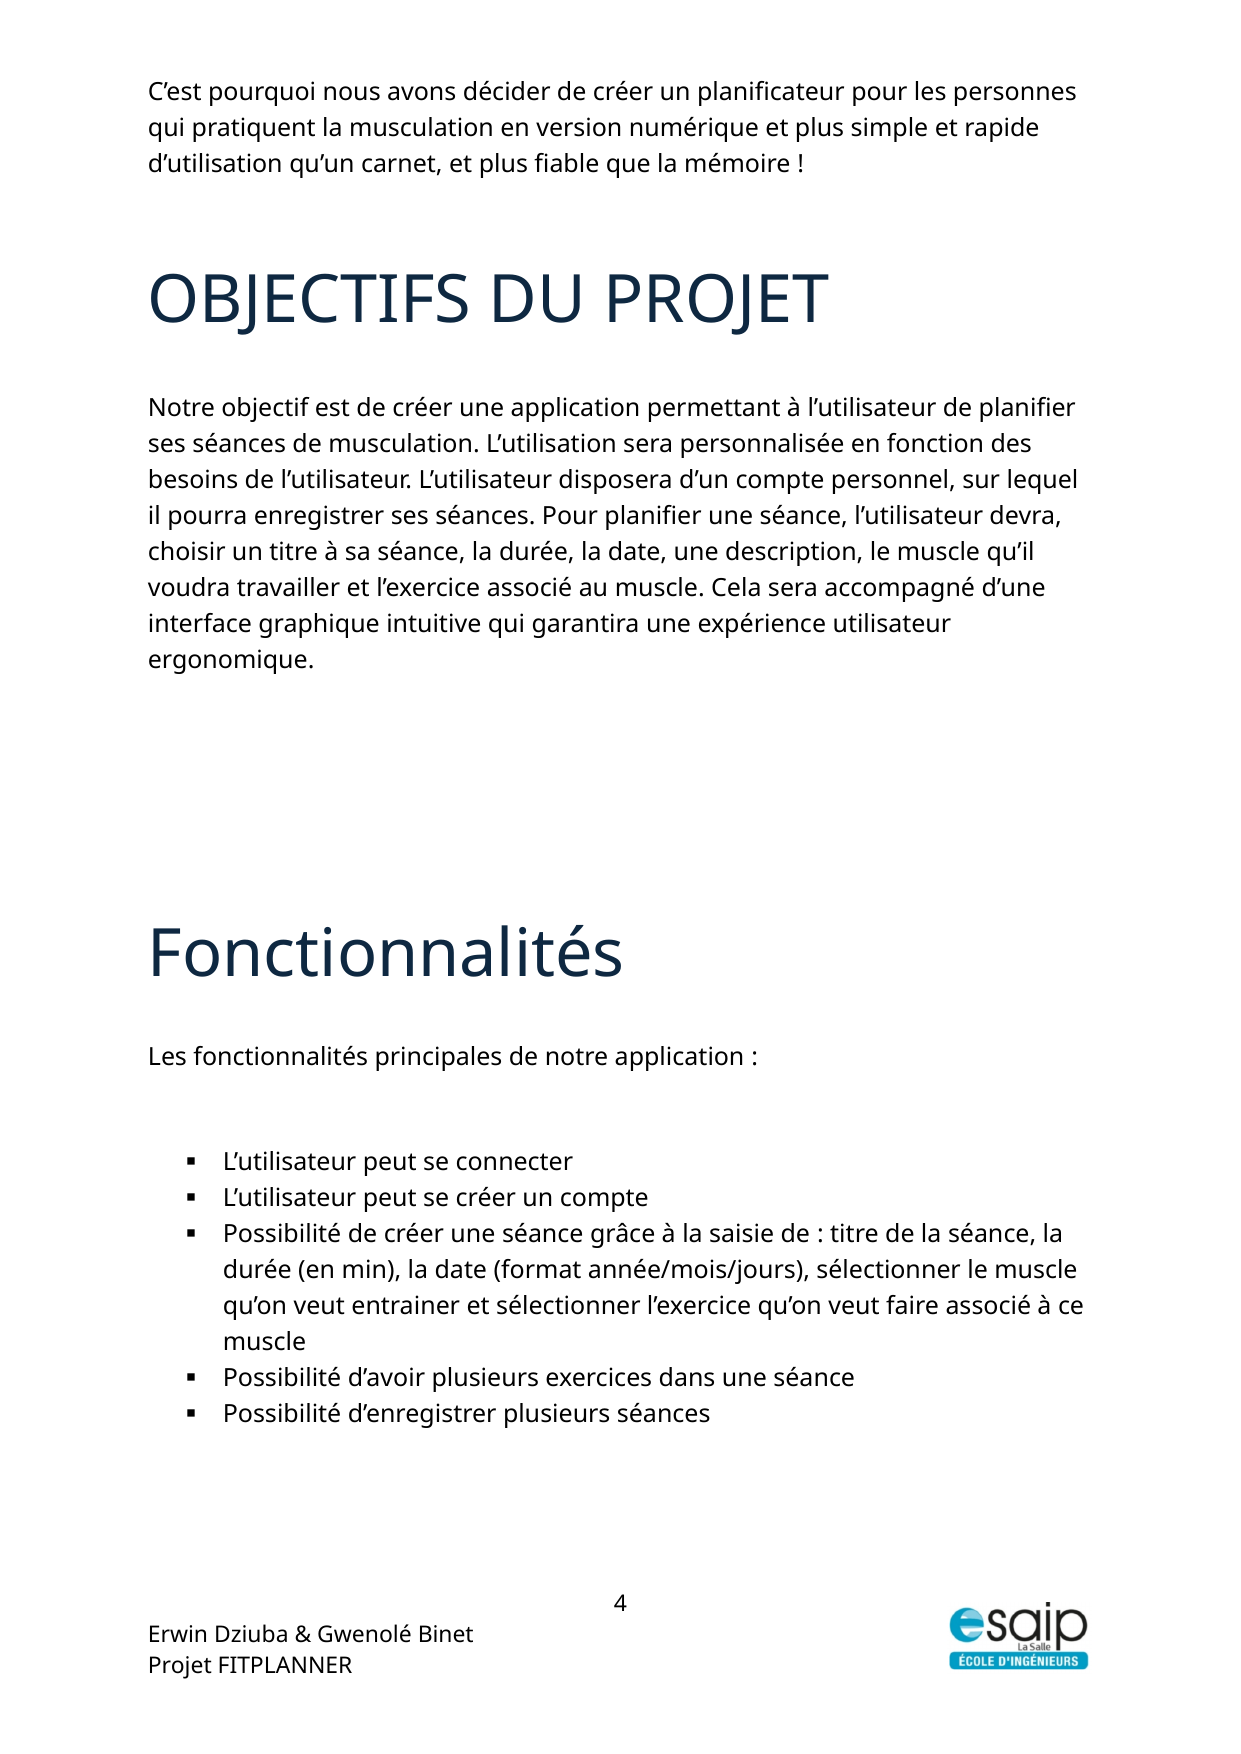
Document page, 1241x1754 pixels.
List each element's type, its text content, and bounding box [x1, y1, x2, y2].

list L’utilisateur peut se créer un compte [185, 1179, 1093, 1214]
list Possibilité d’avoir plusieurs exercices dans une séance [185, 1360, 1093, 1394]
text C’est pourquoi nous avons décider de créer un planificateur pour les personnes qui pratiquent la musculation en version numérique et plus simple et rapide d’utilisation qu’un carnet, et plus fiable que la mémoire ! [148, 74, 1093, 180]
list Possibilité de créer une séance grâce à la saisie de : titre de la séance, la durée (en min), la date (format année/mois/jours), sélectionner le muscle qu’on veut entrainer et sélectionner l’exercice qu’on veut faire associé à ce muscle [185, 1216, 1093, 1358]
text Les fonctionnalités principales de notre application : [148, 1038, 1093, 1072]
text Notre objectif est de créer une application permettant à l’utilisateur de planifier ses séances de musculation. L’utilisation sera personnalisée en fonction des besoins de l’utilisateur. L’utilisateur disposera d’un compte personnel, sur lequel il pourra enregistrer ses séances. Pour planifier une séance, l’utilisateur devra, choisir un titre à sa séance, la durée, la date, une description, le muscle qu’il voudra travailler et l’exercice associé au muscle. Cela sera accompagné d’une interface graphique intuitive qui garantira une expérience utilisateur ergonomique. [148, 390, 1093, 676]
list Possibilité d’enregistrer plusieurs séances [185, 1396, 1093, 1430]
list L’utilisateur peut se connecter [185, 1143, 1093, 1178]
text Fonctionnalités [148, 906, 1093, 996]
text OBJECTIFS DU PROJET [148, 251, 1093, 342]
